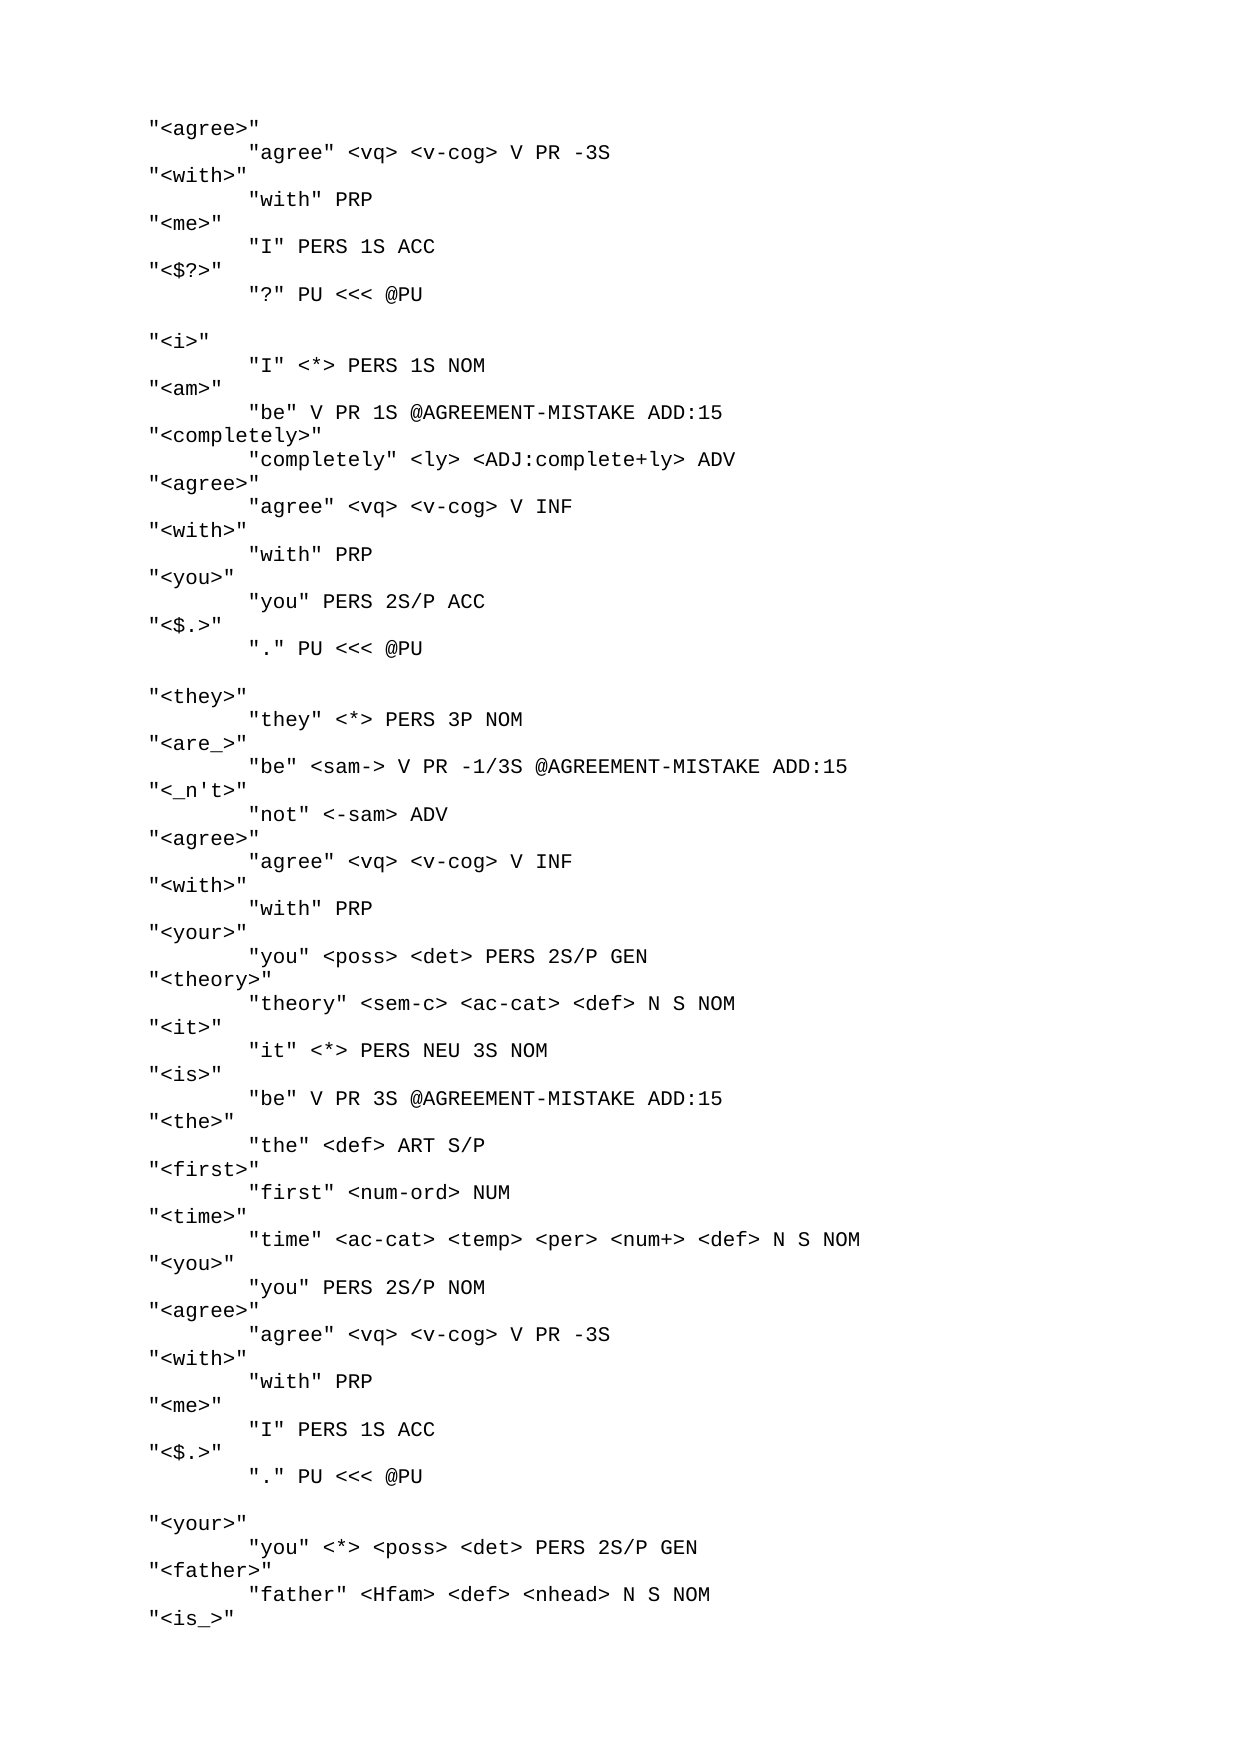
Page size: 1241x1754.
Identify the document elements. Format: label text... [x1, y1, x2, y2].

table_header "<agree>" "agree" <vq> <v-cog> V PR -3S "<with>" "with" PRP "<me>" "I" PERS 1S ACC "<$?>" "?" PU <<< @PU "<i>" "I" <*> PERS 1S NOM "<am>" "be" V PR 1S @AGREEMENT-MISTAKE ADD:15 "<completely>" "completely" <ly> <ADJ:complete+ly> ADV "<agree>" "agree" <vq> <v-cog> V INF "<with>" "with" PRP "<you>" "you" PERS 2S/P ACC "<$.>" "." PU <<< @PU "<they>" "they" <*> PERS 3P NOM "<are_>" "be" <sam-> V PR -1/3S @AGREEMENT-MISTAKE ADD:15 "<_n't>" "not" <-sam> ADV "<agree>" "agree" <vq> <v-cog> V INF "<with>" "with" PRP "<your>" "you" <poss> <det> PERS 2S/P GEN "<theory>" "theory" <sem-c> <ac-cat> <def> N S NOM "<it>" "it" <*> PERS NEU 3S NOM "<is>" "be" V PR 3S @AGREEMENT-MISTAKE ADD:15 "<the>" "the" <def> ART S/P "<first>" "first" <num-ord> NUM "<time>" "time" <ac-cat> <temp> <per> <num+> <def> N S NOM "<you>" "you" PERS 2S/P NOM "<agree>" "agree" <vq> <v-cog> V PR -3S "<with>" "with" PRP "<me>" "I" PERS 1S ACC "<$.>" "." PU <<< @PU "<your>" "you" <*> <poss> <det> PERS 2S/P GEN "<father>" "father" <Hfam> <def> <nhead> N S NOM "<is_>" [148, 118, 1092, 1631]
